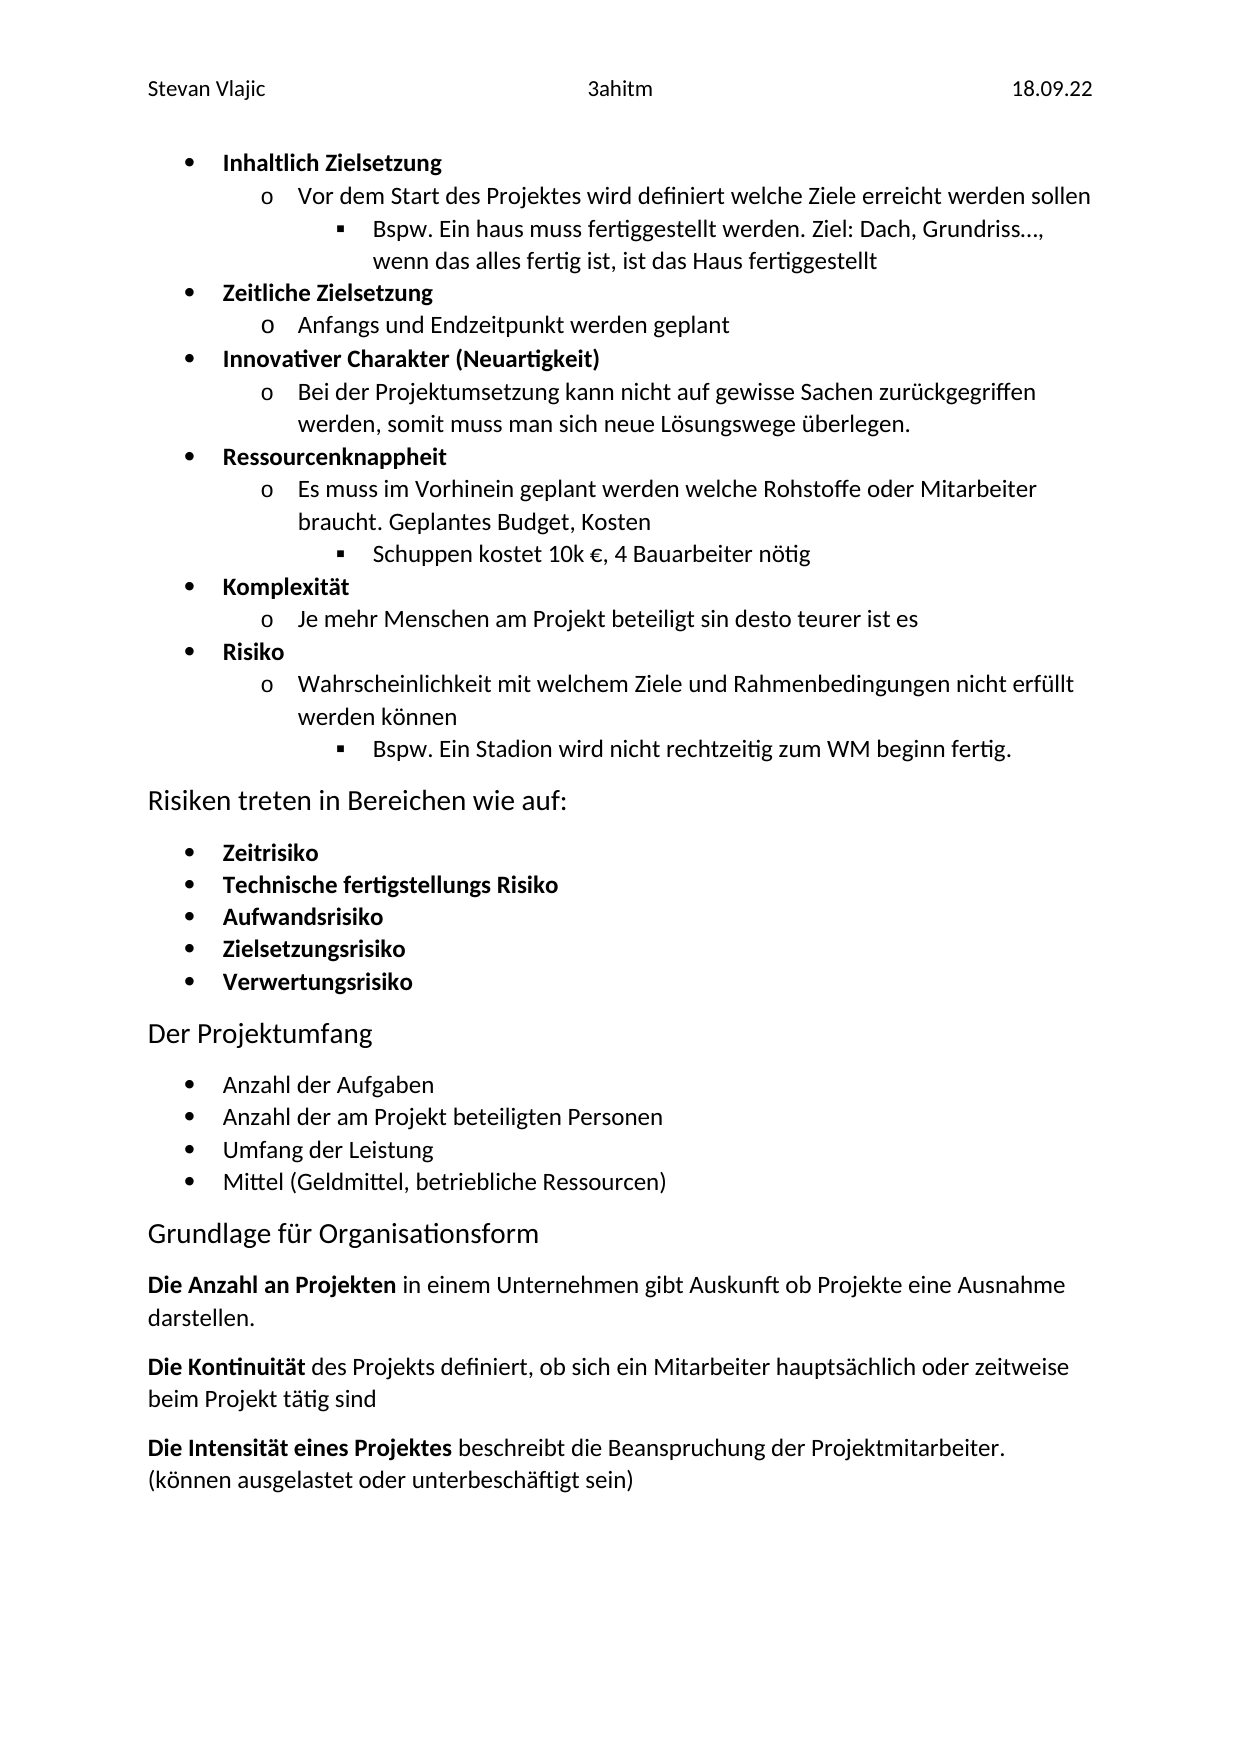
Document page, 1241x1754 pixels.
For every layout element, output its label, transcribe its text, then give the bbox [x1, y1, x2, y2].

list Mittel (Geldmittel, betriebliche Ressourcen) [185, 1166, 1093, 1197]
list Anzahl der Aufgaben [185, 1069, 1093, 1100]
list Schuppen kostet 10k €, 4 Bauarbeiter nötig [335, 538, 1093, 569]
text Der Projektumfang [148, 1015, 1093, 1050]
text Risiken treten in Bereichen wie auf: [148, 782, 1093, 818]
list Anfangs und Endzeitpunkt werden geplant [260, 310, 1093, 341]
list Bei der Projektumsetzung kann nicht auf gewisse Sachen zurückgegriffen werden, somit muss man sich neue Lösungswege überlegen. [260, 376, 1093, 439]
list Inhaltlich Zielsetzung [185, 148, 1093, 178]
list Zielsetzungsrisiko [185, 933, 1093, 964]
list Bspw. Ein haus muss fertiggestellt werden. Ziel: Dach, Grundriss…, wenn das alles fertig ist, ist das Haus fertiggestellt [335, 213, 1093, 276]
list Innovativer Charakter (Neuartigkeit) [185, 343, 1093, 374]
list Bspw. Ein Stadion wird nicht rechtzeitig zum WM beginn fertig. [335, 733, 1093, 764]
list Verwertungsrisiko [185, 966, 1093, 996]
list Umfang der Leistung [185, 1134, 1093, 1164]
text Die Anzahl an Projekten in einem Unternehmen gibt Auskunft ob Projekte eine Ausnahme darstellen. [148, 1269, 1093, 1332]
list Wahrscheinlichkeit mit welchem Ziele und Rahmenbedingungen nicht erfüllt werden können [260, 668, 1093, 732]
list Es muss im Vorhinein geplant werden welche Rohstoffe oder Mitarbeiter braucht. Geplantes Budget, Kosten [260, 473, 1093, 537]
text Die Intensität eines Projektes beschreibt die Beanspruchung der Projektmitarbeiter. (können ausgelastet oder unterbeschäftigt sein) [148, 1432, 1093, 1495]
list Anzahl der am Projekt beteiligten Personen [185, 1101, 1093, 1132]
list Ressourcenknappheit [185, 441, 1093, 471]
list Komplexität [185, 571, 1093, 601]
list Zeitliche Zielsetzung [185, 277, 1093, 308]
list Vor dem Start des Projektes wird definiert welche Ziele erreicht werden sollen [260, 180, 1093, 211]
text Grundlage für Organisationsform [148, 1215, 1093, 1251]
list Technische fertigstellungs Risiko [185, 869, 1093, 899]
list Je mehr Menschen am Projekt beteiligt sin desto teurer ist es [260, 603, 1093, 634]
list Aufwandsrisiko [185, 901, 1093, 932]
list Zeitrisiko [185, 837, 1093, 867]
list Risiko [185, 636, 1093, 666]
text Die Kontinuität des Projekts definiert, ob sich ein Mitarbeiter hauptsächlich oder zeitweise beim Projekt tätig sind [148, 1351, 1093, 1413]
